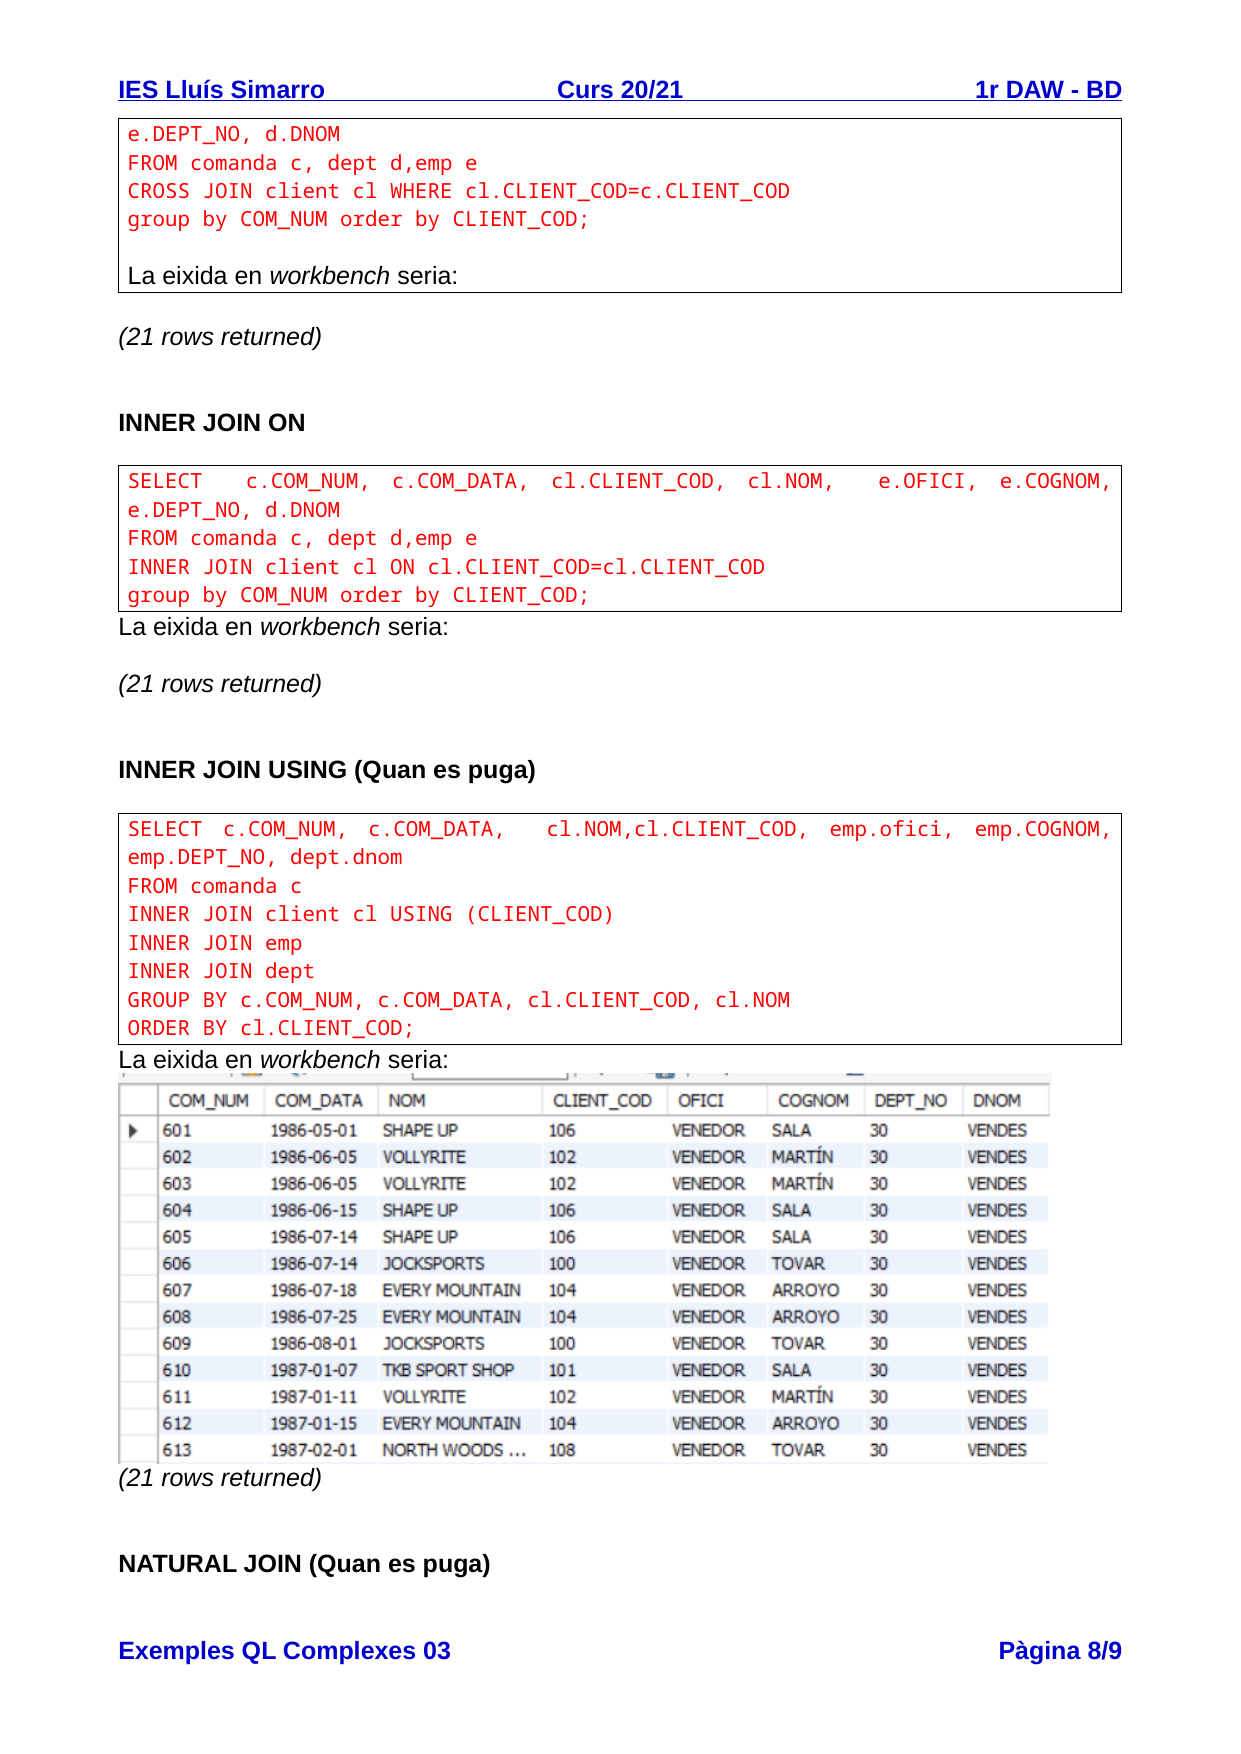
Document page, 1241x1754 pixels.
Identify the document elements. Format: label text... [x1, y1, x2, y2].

text FROM comanda c, dept d,emp e [119, 522, 1121, 551]
text ORDER BY cl.CLIENT_COD; [119, 1012, 1121, 1044]
text (21 rows returned) [118, 669, 1122, 698]
text La eixida en workbench seria: [118, 1045, 1122, 1073]
text INNER JOIN emp [119, 927, 1121, 955]
text (21 rows returned) [118, 322, 1122, 351]
text e.DEPT_NO, d.DNOM [119, 119, 1121, 147]
text CROSS JOIN client cl WHERE cl.CLIENT_COD=c.CLIENT_COD [119, 175, 1121, 203]
text INNER JOIN dept [119, 955, 1121, 984]
text INNER JOIN client cl ON cl.CLIENT_COD=cl.CLIENT_COD [119, 551, 1121, 579]
text La eixida en workbench seria: [118, 612, 1122, 641]
text (21 rows returned) [118, 1463, 1122, 1492]
text SELECT c.COM_NUM, c.COM_DATA, cl.CLIENT_COD, cl.NOM, e.OFICI, e.COGNOM, e.DEPT_NO, d.DNOM [119, 466, 1121, 522]
text INNER JOIN ON [118, 408, 1122, 437]
text FROM comanda c, dept d,emp e [119, 147, 1121, 175]
text group by COM_NUM order by CLIENT_COD; [119, 203, 1121, 233]
text SELECT c.COM_NUM, c.COM_DATA, cl.NOM,cl.CLIENT_COD, emp.ofici, emp.COGNOM, emp.DEPT_NO, dept.dnom [119, 814, 1121, 870]
text INNER JOIN client cl USING (CLIENT_COD) [119, 898, 1121, 927]
text La eixida en workbench seria: [119, 260, 1121, 292]
text INNER JOIN USING (Quan es puga) [118, 756, 1122, 784]
text group by COM_NUM order by CLIENT_COD; [119, 579, 1121, 611]
text FROM comanda c [119, 870, 1121, 898]
text NATURAL JOIN (Quan es puga) [118, 1549, 1122, 1578]
text GROUP BY c.COM_NUM, c.COM_DATA, cl.CLIENT_COD, cl.NOM [119, 984, 1121, 1012]
